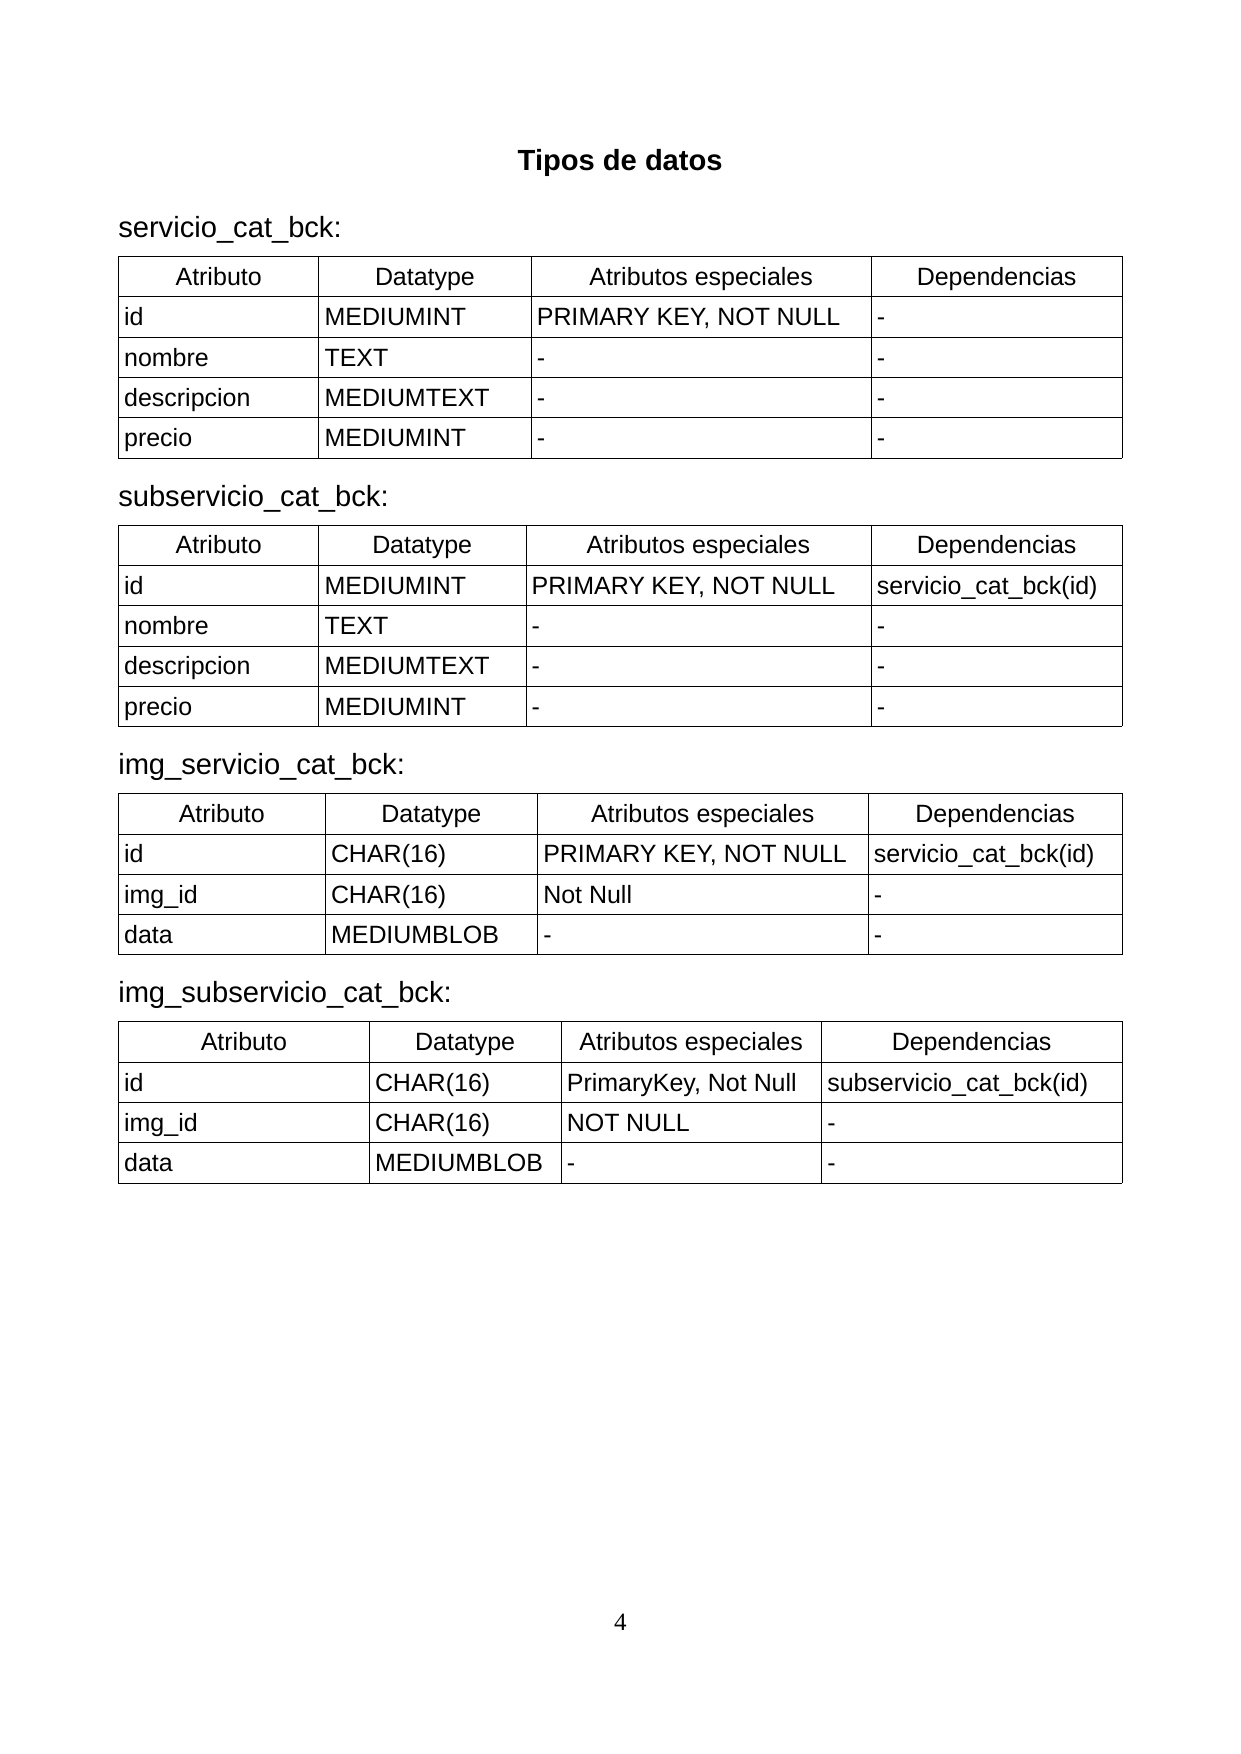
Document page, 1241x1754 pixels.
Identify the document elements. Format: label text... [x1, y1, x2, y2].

table_cell MEDIUMBLOB [370, 1143, 561, 1183]
table_cell - [872, 687, 1122, 726]
table_cell - [872, 297, 1122, 337]
subtitle img_subservicio_cat_bck: [118, 975, 1122, 1009]
table_cell PRIMARY KEY, NOT NULL [532, 297, 871, 337]
table_header Atributo [119, 526, 318, 565]
table_cell id [119, 566, 318, 605]
table_header Datatype [319, 257, 531, 296]
table_cell - [527, 606, 871, 646]
table_header Atributos especiales [538, 794, 868, 833]
table_cell MEDIUMINT [319, 687, 526, 726]
table_header Atributos especiales [527, 526, 871, 565]
table_cell - [869, 875, 1122, 914]
subtitle img_servicio_cat_bck: [118, 747, 1122, 781]
table_cell - [538, 915, 868, 954]
table_cell PRIMARY KEY, NOT NULL [527, 566, 871, 605]
table_cell descripcion [119, 378, 318, 417]
table_cell id [119, 835, 325, 874]
table_header Atributos especiales [532, 257, 871, 296]
subtitle servicio_cat_bck: [118, 210, 1122, 243]
table_cell servicio_cat_bck(id) [869, 835, 1122, 874]
table_cell PrimaryKey, Not Null [562, 1063, 821, 1102]
table_cell - [822, 1103, 1122, 1142]
table_cell precio [119, 687, 318, 726]
table_cell TEXT [319, 338, 531, 377]
table_header Datatype [370, 1022, 561, 1062]
table_cell nombre [119, 606, 318, 646]
table_header Datatype [319, 526, 526, 565]
table_cell - [872, 338, 1122, 377]
table_header Datatype [326, 794, 537, 833]
table_cell id [119, 1063, 369, 1102]
table_cell MEDIUMTEXT [319, 378, 531, 417]
table_cell CHAR(16) [370, 1103, 561, 1142]
table_header Dependencias [872, 257, 1122, 296]
table_header Dependencias [872, 526, 1122, 565]
table_cell nombre [119, 338, 318, 377]
table_cell CHAR(16) [370, 1063, 561, 1102]
table_cell CHAR(16) [326, 875, 537, 914]
table_header Atributo [119, 1022, 369, 1062]
table_header Dependencias [822, 1022, 1122, 1062]
table_cell TEXT [319, 606, 526, 646]
table_cell precio [119, 418, 318, 458]
table_cell MEDIUMINT [319, 418, 531, 458]
table_cell - [872, 418, 1122, 458]
table_cell id [119, 297, 318, 337]
table_cell - [872, 378, 1122, 417]
table_header Dependencias [869, 794, 1122, 833]
table_cell img_id [119, 1103, 369, 1142]
table_cell PRIMARY KEY, NOT NULL [538, 835, 868, 874]
table_cell - [532, 418, 871, 458]
table_cell - [527, 687, 871, 726]
table_cell - [822, 1143, 1122, 1183]
subtitle Tipos de datos [118, 143, 1122, 177]
table_cell NOT NULL [562, 1103, 821, 1142]
table_cell MEDIUMINT [319, 297, 531, 337]
table_cell MEDIUMTEXT [319, 647, 526, 686]
table_cell servicio_cat_bck(id) [872, 566, 1122, 605]
table_cell - [869, 915, 1122, 954]
table_cell img_id [119, 875, 325, 914]
table_cell subservicio_cat_bck(id) [822, 1063, 1122, 1102]
table_cell - [532, 378, 871, 417]
table_cell - [562, 1143, 821, 1183]
table_cell data [119, 915, 325, 954]
table_cell MEDIUMBLOB [326, 915, 537, 954]
table_cell CHAR(16) [326, 835, 537, 874]
table_cell - [527, 647, 871, 686]
table_cell - [872, 606, 1122, 646]
table_cell data [119, 1143, 369, 1183]
table_header Atributo [119, 794, 325, 833]
table_header Atributo [119, 257, 318, 296]
table_cell - [532, 338, 871, 377]
table_cell MEDIUMINT [319, 566, 526, 605]
table_cell - [872, 647, 1122, 686]
table_cell descripcion [119, 647, 318, 686]
table_header Atributos especiales [562, 1022, 821, 1062]
subtitle subservicio_cat_bck: [118, 478, 1122, 512]
table_cell Not Null [538, 875, 868, 914]
